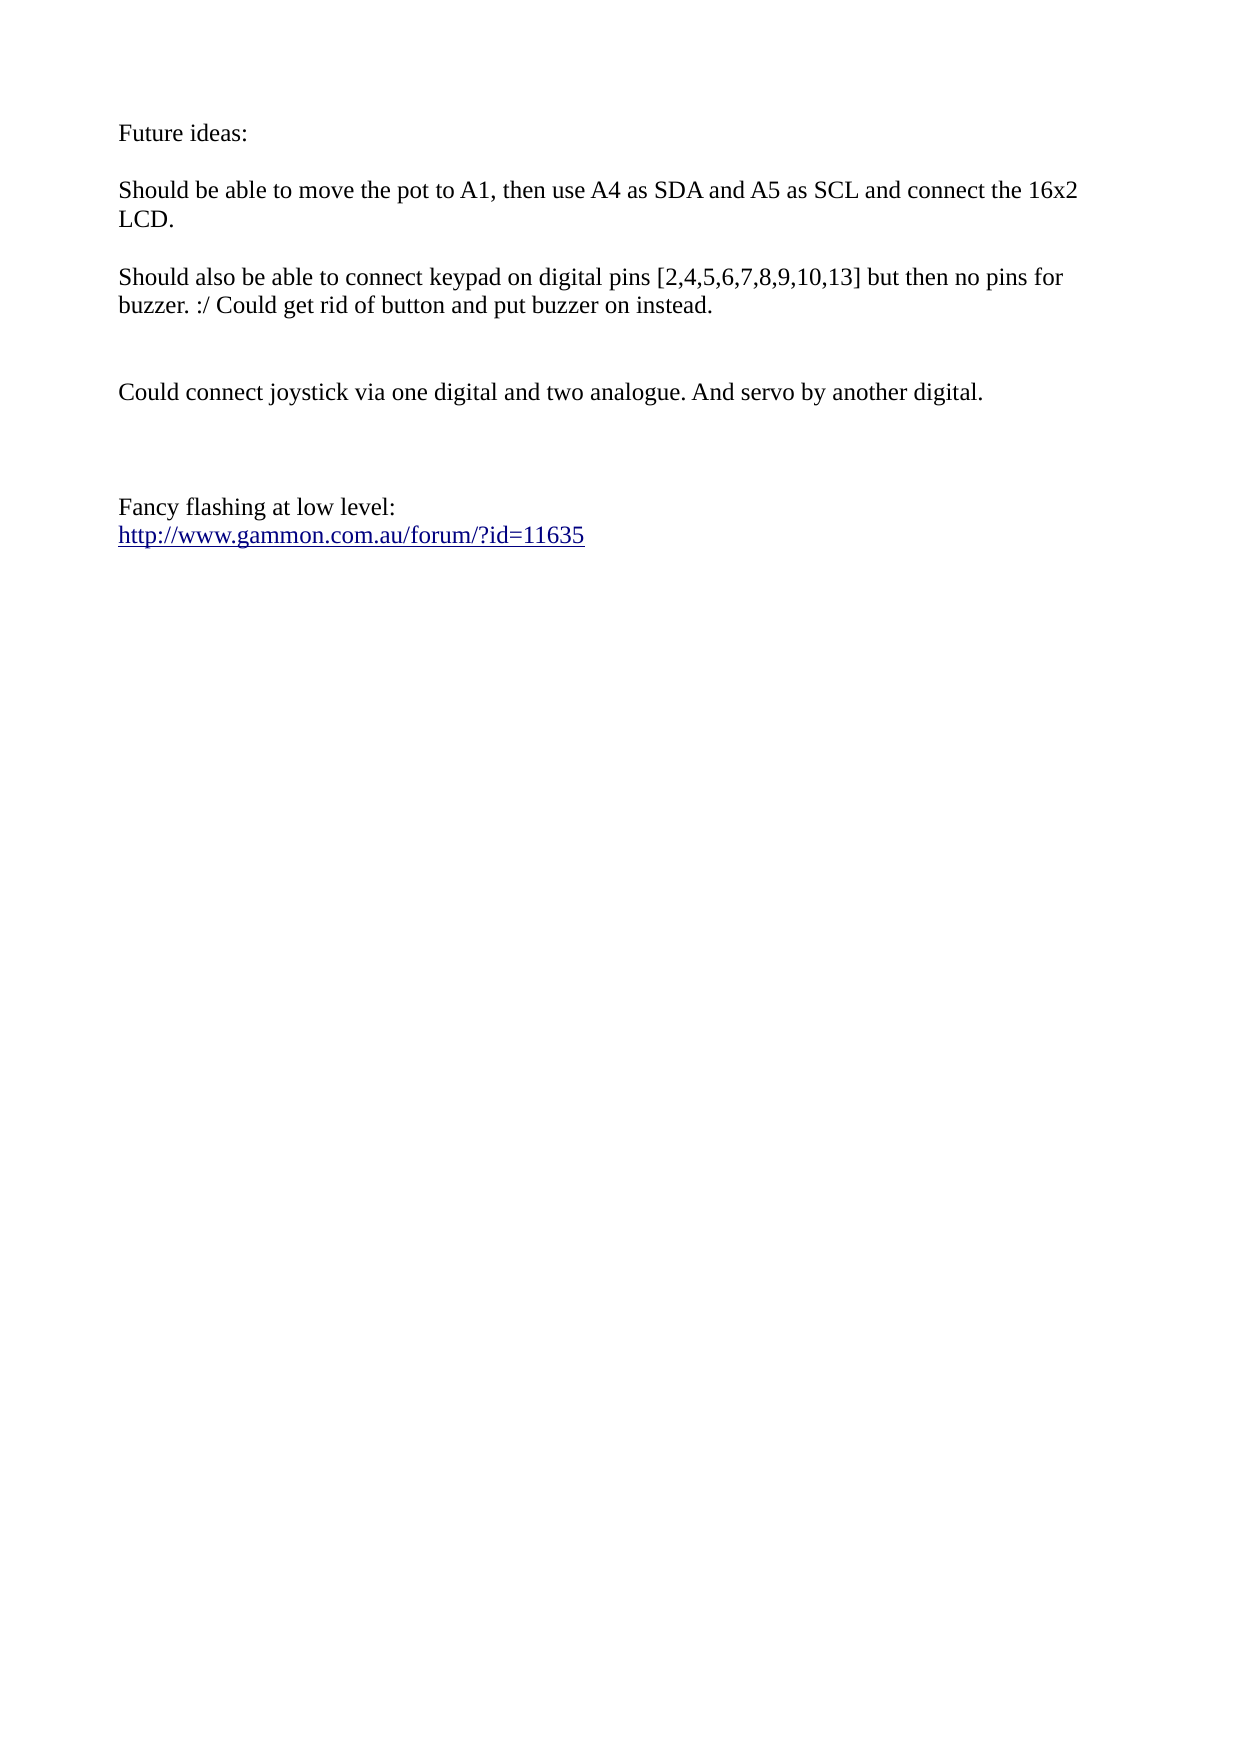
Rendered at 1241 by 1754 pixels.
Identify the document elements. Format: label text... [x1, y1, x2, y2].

text Should be able to move the pot to A1, then use A4 as SDA and A5 as SCL and connect the 16x2 LCD. [118, 176, 1122, 233]
text Fancy flashing at low level: [118, 492, 1122, 521]
text Could connect joystick via one digital and two analogue. And servo by another digital. [118, 377, 1122, 406]
text http://www.gammon.com.au/forum/?id=11635 [118, 521, 1122, 549]
text Should also be able to connect keypad on digital pins [2,4,5,6,7,8,9,10,13] but then no pins for buzzer. :/ Could get rid of button and put buzzer on instead. [118, 262, 1122, 319]
text Future ideas: [118, 118, 1122, 147]
